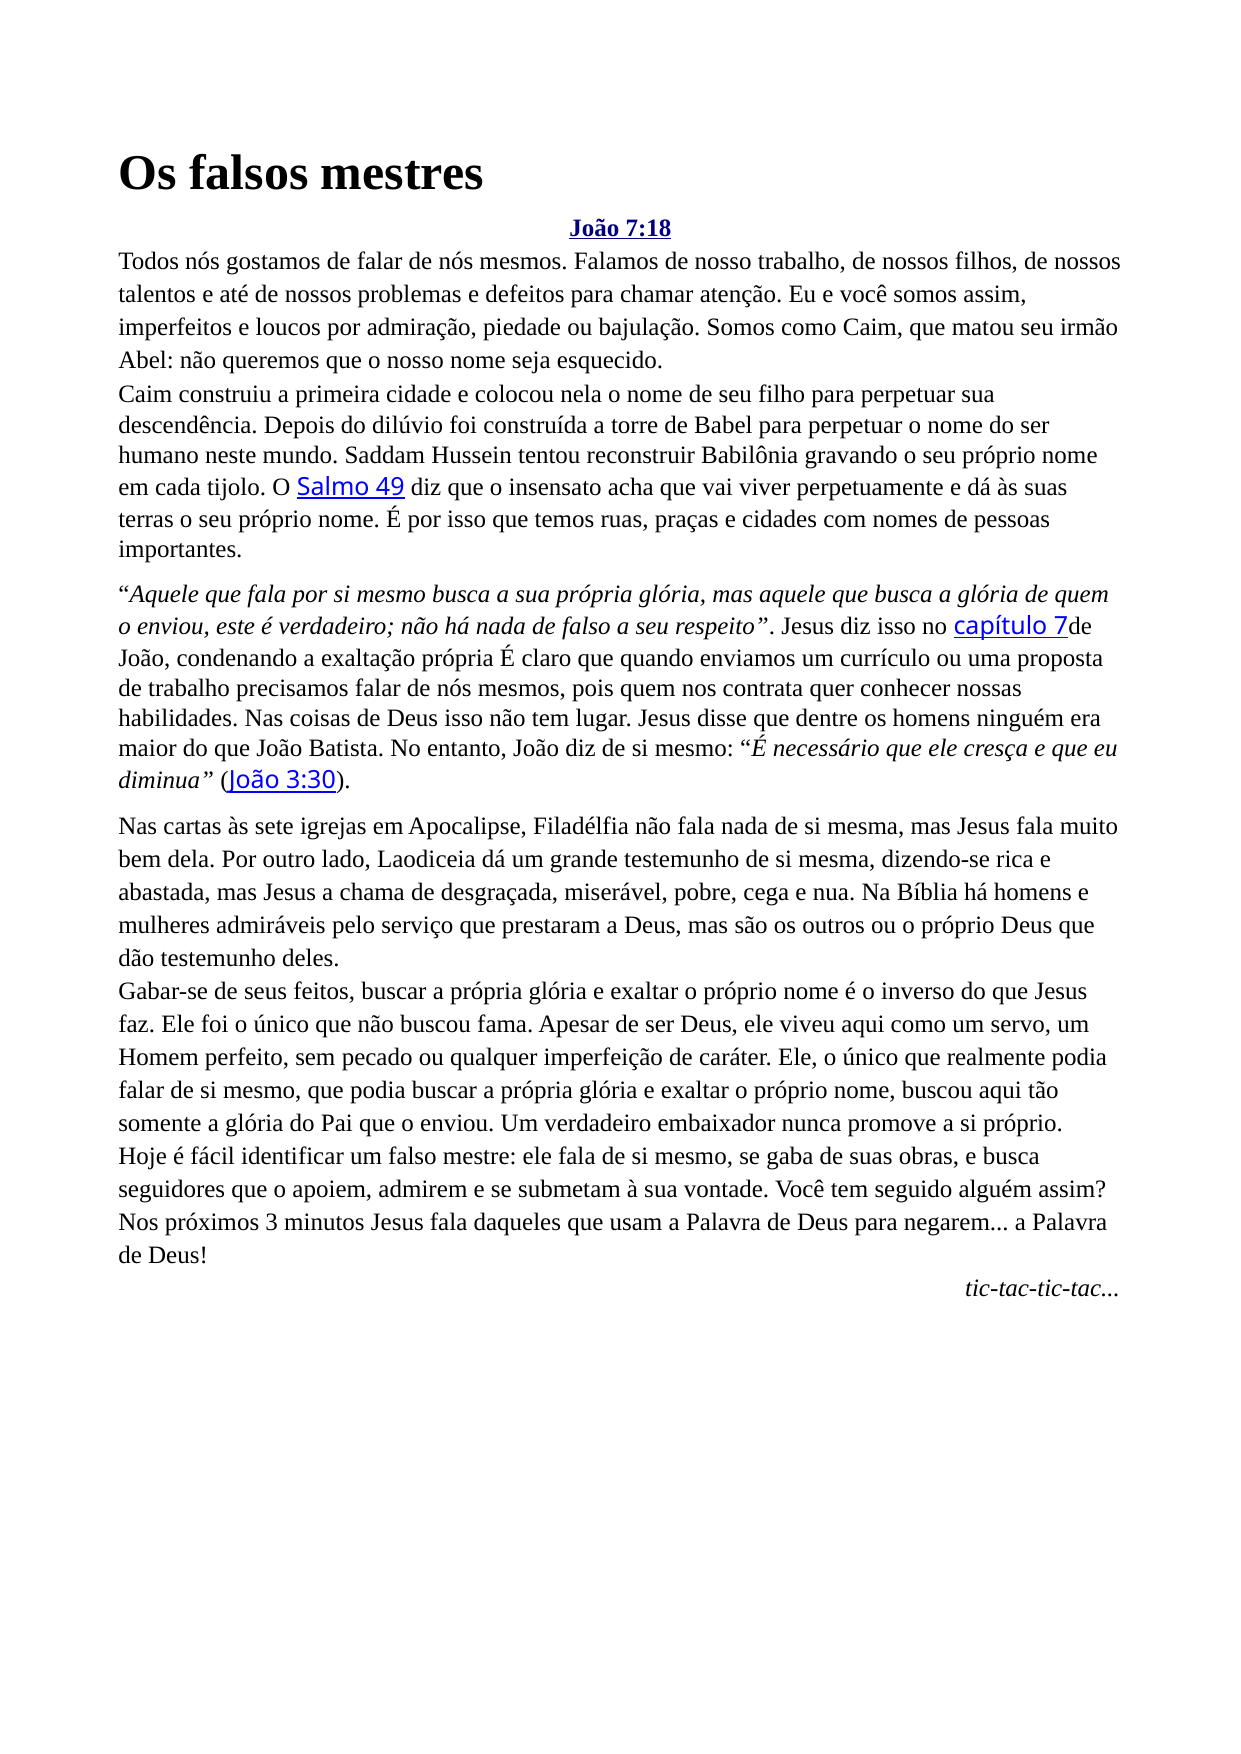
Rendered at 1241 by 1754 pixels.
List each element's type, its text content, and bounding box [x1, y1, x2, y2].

text Caim construiu a primeira cidade e colocou nela o nome de seu filho para perpetuar sua descendência. Depois do dilúvio foi construída a torre de Babel para perpetuar o nome do ser humano neste mundo. Saddam Hussein tentou reconstruir Babilônia gravando o seu próprio nome em cada tijolo. O Salmo 49 diz que o insensato acha que vai viver perpetuamente e dá às suas terras o seu próprio nome. É por isso que temos ruas, praças e cidades com nomes de pessoas importantes. [118, 378, 1122, 563]
text Gabar-se de seus feitos, buscar a própria glória e exaltar o próprio nome é o inverso do que Jesus faz. Ele foi o único que não buscou fama. Apesar de ser Deus, ele viveu aqui como um servo, um Homem perfeito, sem pecado ou qualquer imperfeição de caráter. Ele, o único que realmente podia falar de si mesmo, que podia buscar a própria glória e exaltar o próprio nome, buscou aqui tão somente a glória do Pai que o enviou. Um verdadeiro embaixador nunca promove a si próprio. [118, 976, 1122, 1137]
text Nos próximos 3 minutos Jesus fala daqueles que usam a Palavra de Deus para negarem... a Palavra de Deus! [118, 1207, 1122, 1269]
subtitle Os falsos mestres [118, 143, 1122, 201]
text Hoje é fácil identificar um falso mestre: ele fala de si mesmo, se gaba de suas obras, e busca seguidores que o apoiem, admirem e se submetam à sua vontade. Você tem seguido alguém assim? [118, 1141, 1122, 1203]
text Todos nós gostamos de falar de nós mesmos. Falamos de nosso trabalho, de nossos filhos, de nossos talentos e até de nossos problemas e defeitos para chamar atenção. Eu e você somos assim, imperfeitos e loucos por admiração, piedade ou bajulação. Somos como Caim, que matou seu irmão Abel: não queremos que o nosso nome seja esquecido. [118, 246, 1122, 374]
text “Aquele que fala por si mesmo busca a sua própria glória, mas aquele que busca a glória de quem o enviou, este é verdadeiro; não há nada de falso a seu respeito”. Jesus diz isso no capítulo 7de João, condenando a exaltação própria É claro que quando enviamos um currículo ou uma proposta de trabalho precisamos falar de nós mesmos, pois quem nos contrata quer conhecer nossas habilidades. Nas coisas de Deus isso não tem lugar. Jesus disse que dentre os homens ninguém era maior do que João Batista. No entanto, João diz de si mesmo: “É necessário que ele cresça e que eu diminua” (João 3:30). [118, 578, 1122, 796]
text Nas cartas às sete igrejas em Apocalipse, Filadélfia não fala nada de si mesma, mas Jesus fala muito bem dela. Por outro lado, Laodiceia dá um grande testemunho de si mesma, dizendo-se rica e abastada, mas Jesus a chama de desgraçada, miserável, pobre, cega e nua. Na Bíblia há homens e mulheres admiráveis pelo serviço que prestaram a Deus, mas são os outros ou o próprio Deus que dão testemunho deles. [118, 811, 1122, 972]
text tic-tac-tic-tac... [118, 1273, 1122, 1302]
text João 7:18 [118, 213, 1122, 242]
